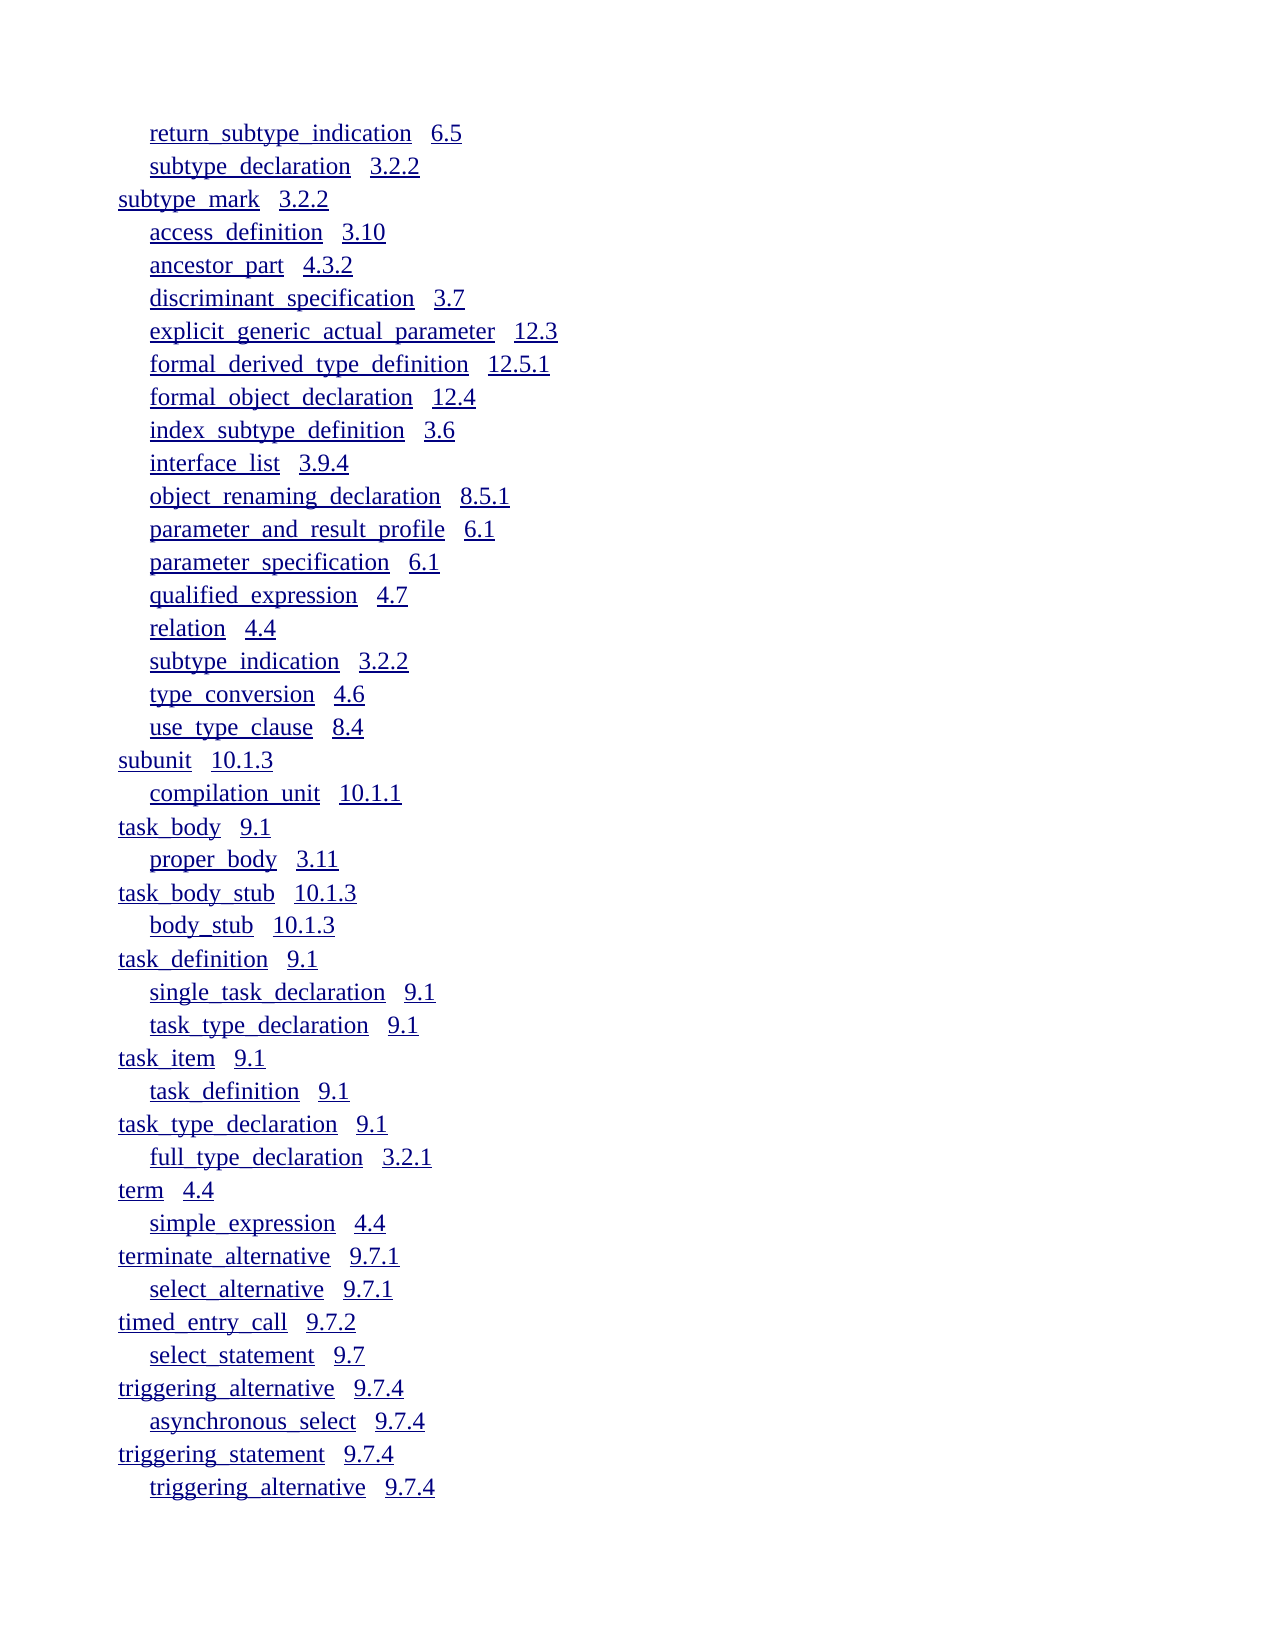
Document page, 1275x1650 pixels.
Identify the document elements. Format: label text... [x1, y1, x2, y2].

text task_body_stub 10.1.3 body_stub 10.1.3 [118, 878, 1157, 939]
text subtype_mark 3.2.2 access_definition 3.10 ancestor_part 4.3.2 discriminant_specification 3.7 explicit_generic_actual_parameter 12.3 formal_derived_type_definition 12.5.1 formal_object_declaration 12.4 index_subtype_definition 3.6 interface_list 3.9.4 object_renaming_declaration 8.5.1 parameter_and_result_profile 6.1 parameter_specification 6.1 qualified_expression 4.7 relation 4.4 subtype_indication 3.2.2 type_conversion 4.6 use_type_clause 8.4 [118, 184, 1157, 741]
text task_body 9.1 proper_body 3.11 [118, 812, 1157, 873]
text subunit 10.1.3 compilation_unit 10.1.1 [118, 746, 1157, 807]
text timed_entry_call 9.7.2 select_statement 9.7 [118, 1307, 1157, 1369]
text task_item 9.1 task_definition 9.1 [118, 1043, 1157, 1104]
text return_subtype_indication 6.5 subtype_declaration 3.2.2 [118, 118, 1157, 180]
text triggering_alternative 9.7.4 asynchronous_select 9.7.4 [118, 1373, 1157, 1435]
text triggering_statement 9.7.4 triggering_alternative 9.7.4 [118, 1439, 1157, 1501]
text term 4.4 simple_expression 4.4 [118, 1175, 1157, 1237]
text task_type_declaration 9.1 full_type_declaration 3.2.1 [118, 1109, 1157, 1171]
text terminate_alternative 9.7.1 select_alternative 9.7.1 [118, 1241, 1157, 1303]
text task_definition 9.1 single_task_declaration 9.1 task_type_declaration 9.1 [118, 944, 1157, 1038]
